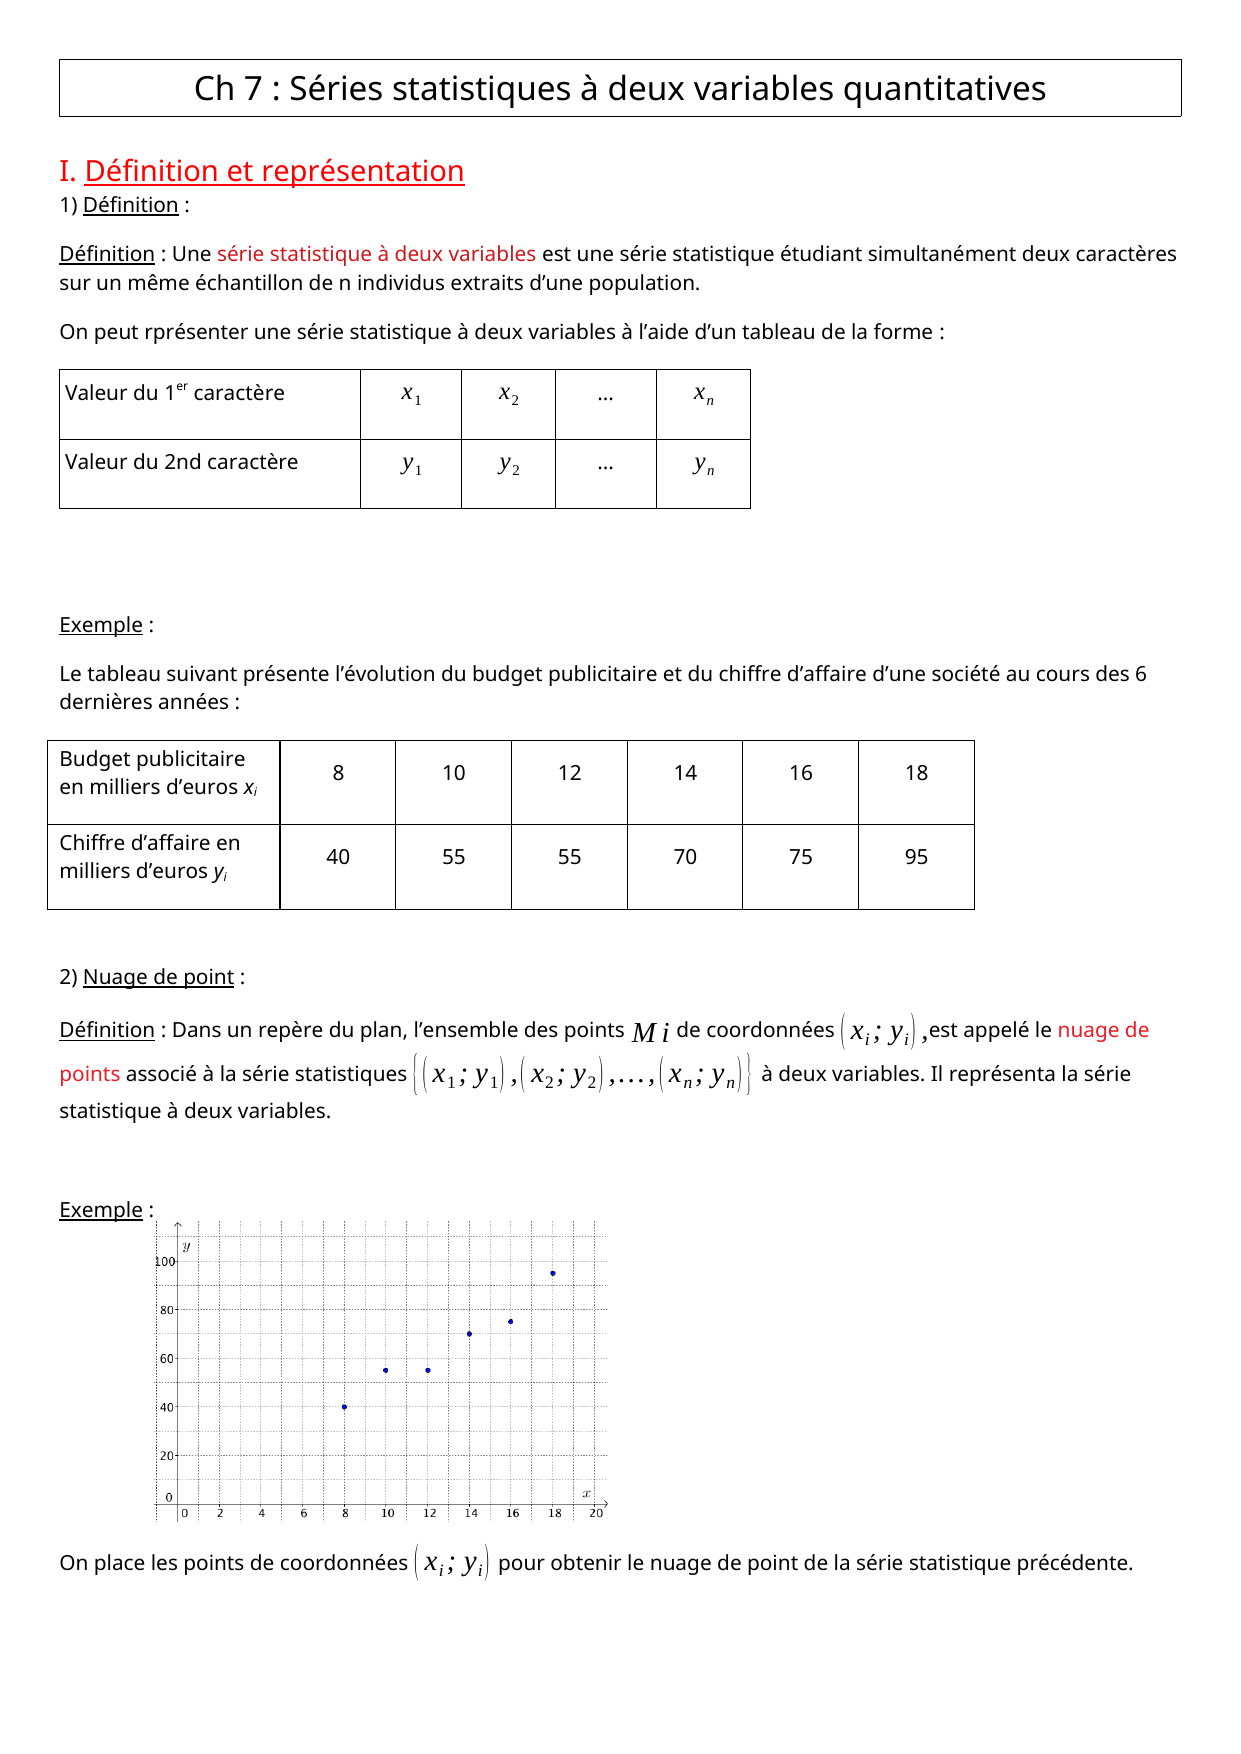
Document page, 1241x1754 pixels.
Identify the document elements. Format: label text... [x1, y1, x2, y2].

table_header 12 [512, 741, 627, 824]
text Définition : Une série statistique à deux variables est une série statistique étudiant simultanément deux caractères sur un même échantillon de n individus extraits d’une population. [56, 236, 1184, 296]
table_header 14 [628, 741, 742, 824]
table_header [657, 370, 750, 439]
table_cell ... [556, 440, 656, 508]
text Le tableau suivant présente l’évolution du budget publicitaire et du chiffre d’affaire d’une société au cours des 6 dernières années : [56, 656, 1184, 719]
table_cell Chiffre d’affaire en milliers d’euros yi [48, 825, 279, 909]
table_header 8 [281, 741, 395, 824]
table_header ... [556, 370, 656, 439]
text 1) Définition : [59, 190, 1181, 218]
table_cell [462, 440, 555, 508]
picture [153, 1221, 608, 1522]
table_header Valeur du 1er caractère [60, 370, 360, 439]
table_cell 40 [281, 825, 395, 909]
text Exemple : [56, 1192, 1184, 1522]
table_header [462, 370, 555, 439]
table_header 16 [743, 741, 858, 824]
table_cell [657, 440, 750, 508]
table_cell 55 [396, 825, 511, 909]
table_header [361, 370, 461, 439]
table_header Budget publicitaire en milliers d’euros xi [48, 741, 279, 824]
text I. Définition et représentation [59, 150, 1181, 190]
table_header Ch 7 : Séries statistiques à deux variables quantitatives [60, 60, 1181, 116]
text 2) Nuage de point : [56, 959, 1184, 991]
table_header 10 [396, 741, 511, 824]
table_cell 75 [743, 825, 858, 909]
table_cell 95 [859, 825, 974, 909]
table_cell 70 [628, 825, 742, 909]
text Définition : Dans un repère du plan, l’ensemble des points de coordonnées est appelé le nuage de points associé à la série statistiques à deux variables. Il représenta la série statistique à deux variables. [56, 1008, 1184, 1125]
text On peut rprésenter une série statistique à deux variables à l’aide d’un tableau de la forme : [56, 314, 1184, 348]
table_cell 55 [512, 825, 627, 909]
text Exemple : [56, 607, 1184, 638]
table_cell [361, 440, 461, 508]
text On place les points de coordonnées pour obtenir le nuage de point de la série statistique précédente. [56, 1539, 1184, 1583]
table_cell Valeur du 2nd caractère [60, 440, 360, 508]
table_header 18 [859, 741, 974, 824]
